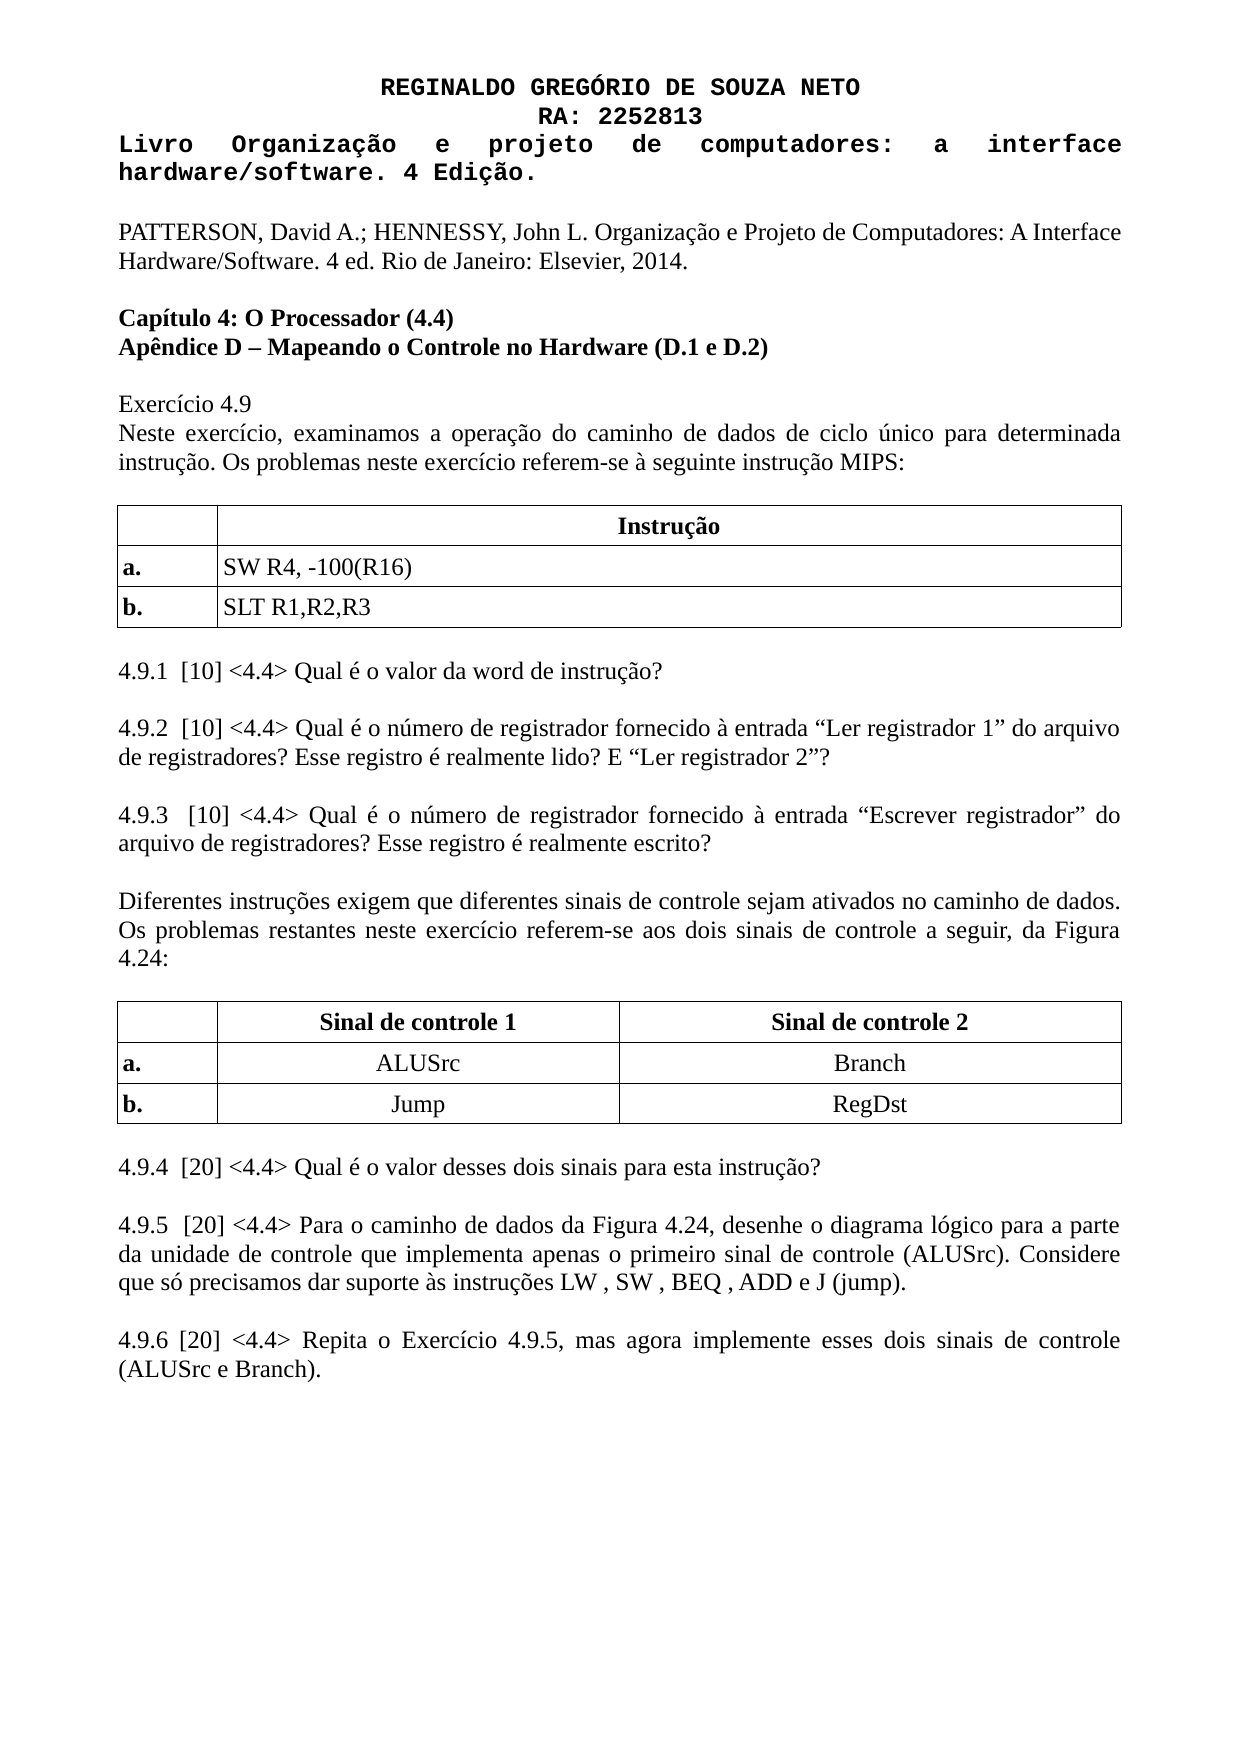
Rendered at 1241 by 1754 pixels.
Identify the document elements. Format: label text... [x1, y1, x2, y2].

text PATTERSON, David A.; HENNESSY, John L. Organização e Projeto de Computadores: A Interface Hardware/Software. 4 ed. Rio de Janeiro: Elsevier, 2014. [118, 217, 1122, 274]
text Neste exercício, examinamos a operação do caminho de dados de ciclo único para determinada instrução. Os problemas neste exercício referem-se à seguinte instrução MIPS: [118, 418, 1122, 476]
text Diferentes instruções exigem que diferentes sinais de controle sejam ativados no caminho de dados. Os problemas restantes neste exercício referem-se aos dois sinais de controle a seguir, da Figura 4.24: [118, 886, 1122, 972]
text RA: 2252813 [118, 103, 1122, 132]
table_cell b. [118, 1084, 217, 1123]
text 4.9.5 [20] <4.4> Para o caminho de dados da Figura 4.24, desenhe o diagrama lógico para a parte da unidade de controle que implementa apenas o primeiro sinal de controle (ALUSrc). Considere que só precisamos dar suporte às instruções LW , SW , BEQ , ADD e J (jump). [118, 1210, 1122, 1296]
table_header [118, 506, 217, 545]
text 4.9.3 [10] <4.4> Qual é o número de registrador fornecido à entrada “Escrever registrador” do arquivo de registradores? Esse registro é realmente escrito? [118, 800, 1122, 857]
table_cell b. [118, 587, 217, 627]
table_cell ALUSrc [218, 1043, 619, 1082]
text Livro Organização e projeto de computadores: a interface hardware/software. 4 Edição. [118, 132, 1122, 188]
table_header Sinal de controle 2 [620, 1002, 1121, 1042]
table_cell SLT R1,R2,R3 [218, 587, 1121, 627]
text Apêndice D – Mapeando o Controle no Hardware (D.1 e D.2) [118, 332, 1122, 361]
text 4.9.4 [20] <4.4> Qual é o valor desses dois sinais para esta instrução? [118, 1152, 1122, 1181]
table_cell RegDst [620, 1084, 1121, 1123]
table_cell Jump [218, 1084, 619, 1123]
table_cell SW R4, -100(R16) [218, 546, 1121, 586]
table_header Instrução [218, 506, 1121, 545]
table_header Sinal de controle 1 [218, 1002, 619, 1042]
table_cell Branch [620, 1043, 1121, 1082]
table_cell a. [118, 546, 217, 586]
text Exercício 4.9 [118, 389, 1122, 418]
text Capítulo 4: O Processador (4.4) [118, 303, 1122, 332]
table_header [118, 1002, 217, 1042]
text 4.9.2 [10] <4.4> Qual é o número de registrador fornecido à entrada “Ler registrador 1” do arquivo de registradores? Esse registro é realmente lido? E “Ler registrador 2”? [118, 713, 1122, 771]
text 4.9.1 [10] <4.4> Qual é o valor da word de instrução? [118, 656, 1122, 685]
text REGINALDO GREGÓRIO DE SOUZA NETO [118, 75, 1122, 103]
text 4.9.6 [20] <4.4> Repita o Exercício 4.9.5, mas agora implemente esses dois sinais de controle (ALUSrc e Branch). [118, 1325, 1122, 1382]
table_cell a. [118, 1043, 217, 1082]
